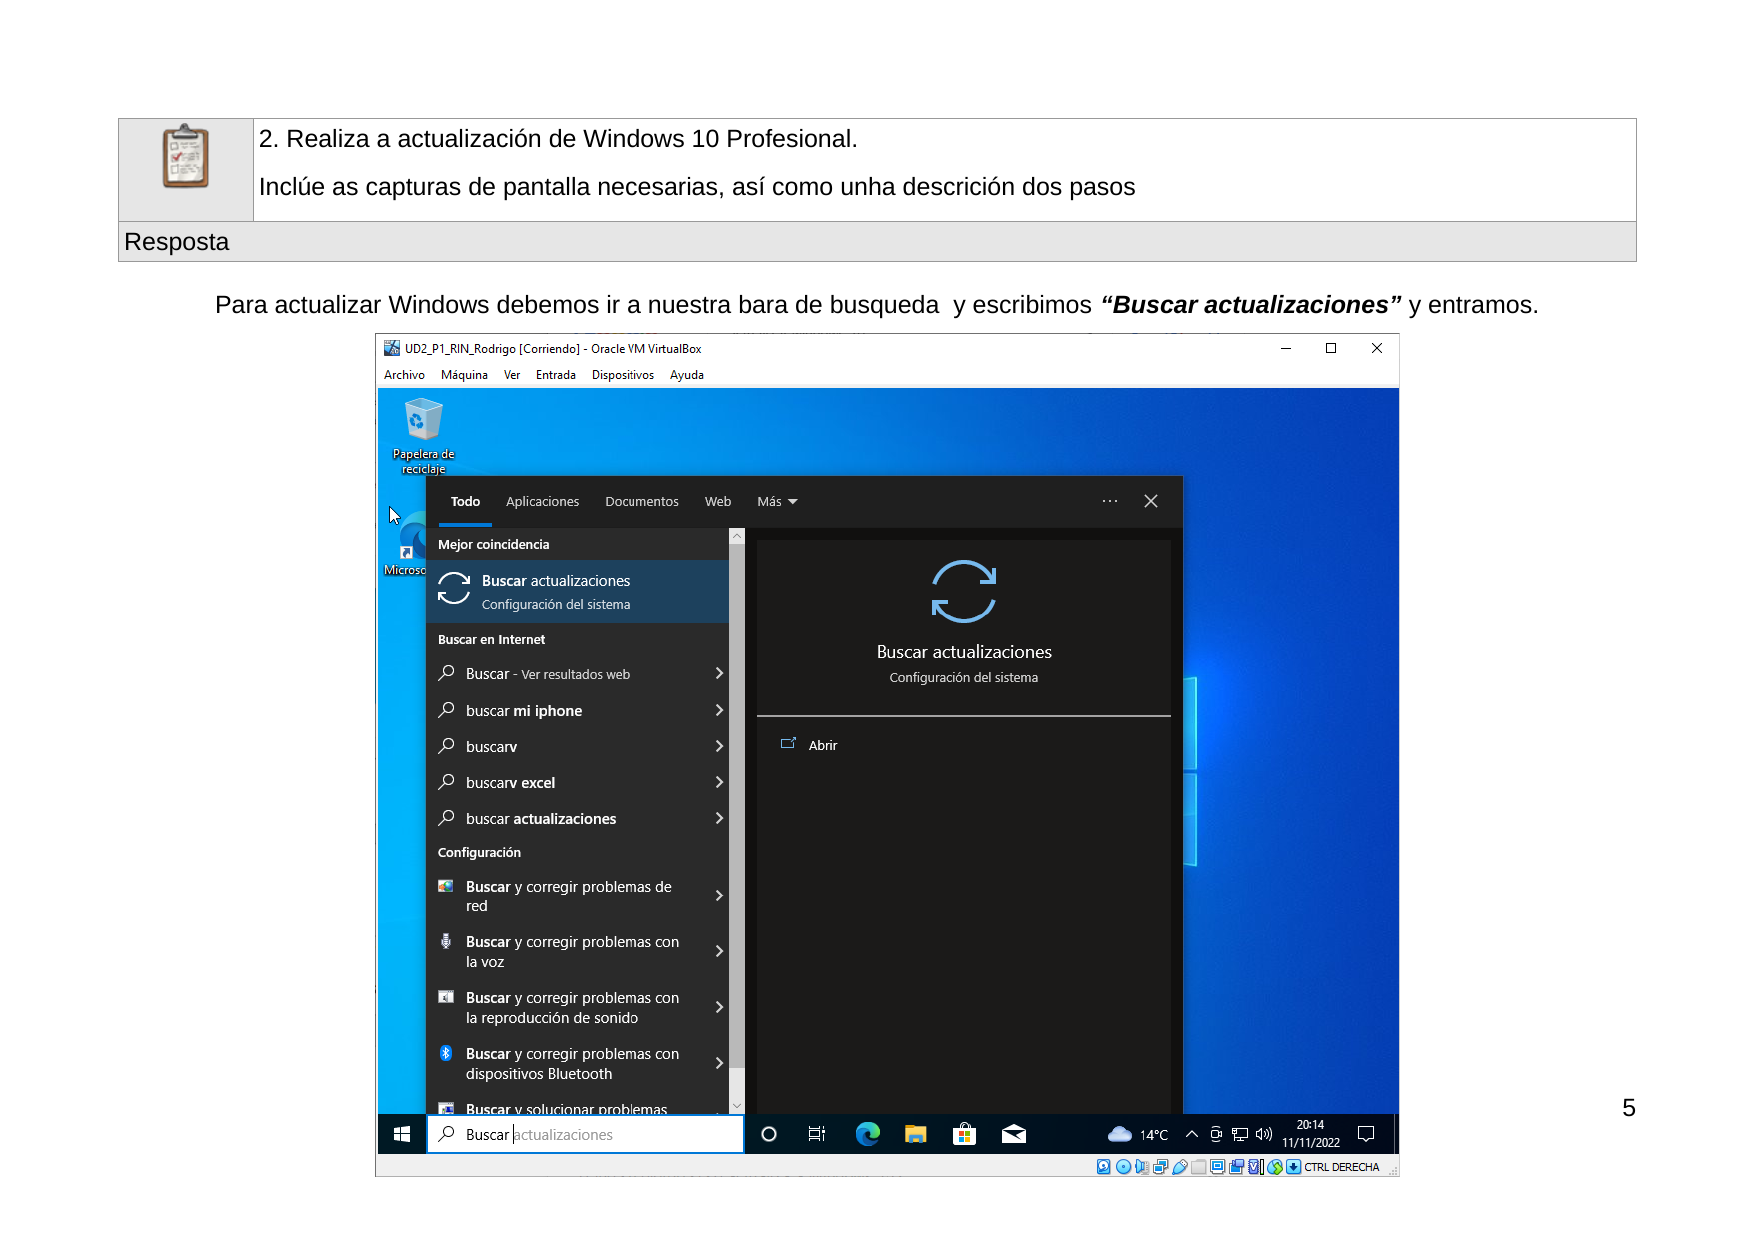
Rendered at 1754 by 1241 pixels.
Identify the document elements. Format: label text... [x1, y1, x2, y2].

picture [153, 123, 218, 189]
table_header 2. Realiza a actualización de Windows 10 Profesional. Inclúe as capturas de pantalla necesarias, así como unha descrición dos pasos [254, 119, 1636, 221]
text Para actualizar Windows debemos ir a nuestra bara de busqueda y escribimos “Buscar actualizaciones” y entramos. [118, 290, 1636, 319]
table_header [119, 119, 253, 221]
picture [375, 333, 1400, 1177]
table_cell Resposta [119, 222, 1636, 261]
